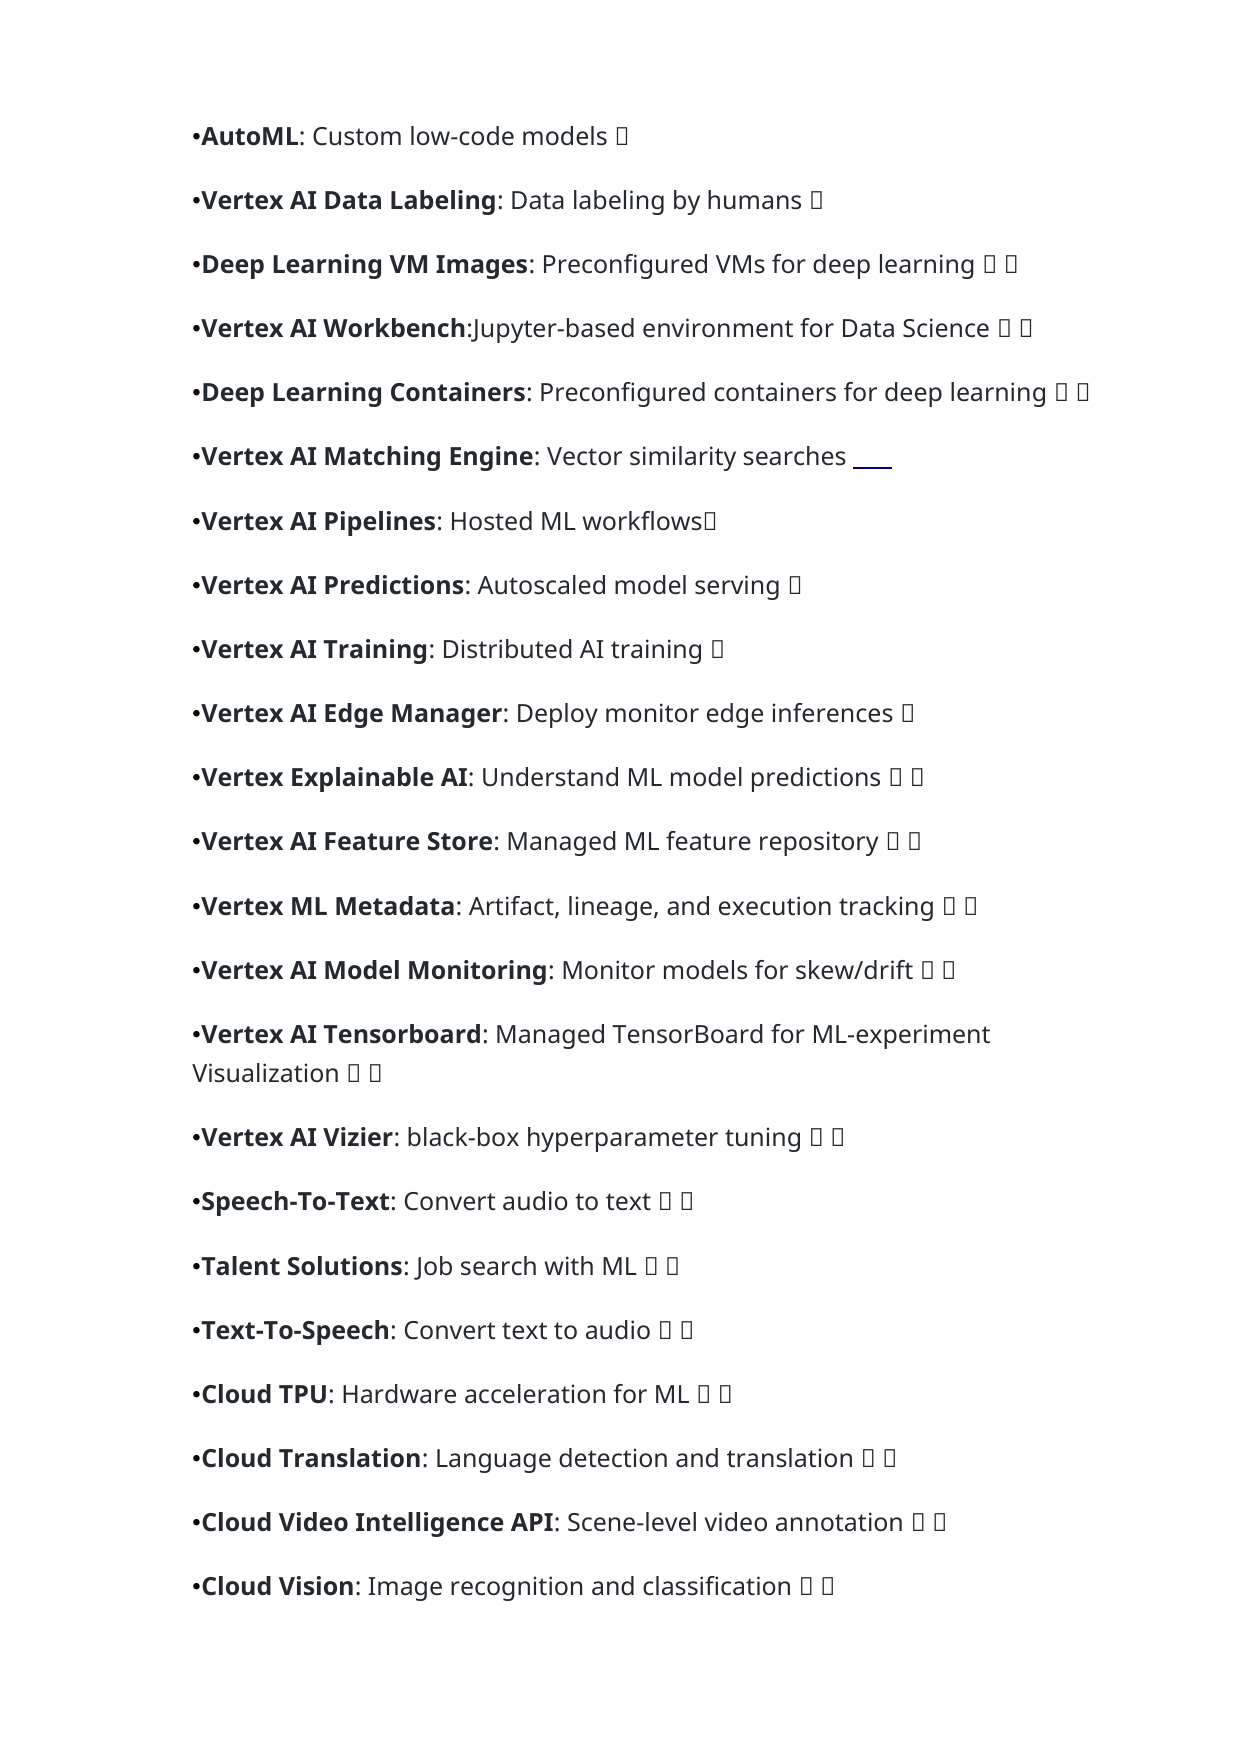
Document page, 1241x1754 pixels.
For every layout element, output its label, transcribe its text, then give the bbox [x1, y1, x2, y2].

list Vertex AI Data Labeling: Data labeling by humans 📄 [118, 182, 1122, 216]
list Speech-To-Text: Convert audio to text 🔗 📄 [118, 1184, 1122, 1218]
list Cloud Translation: Language detection and translation 🔗 📄 [118, 1441, 1122, 1475]
list Vertex AI Matching Engine: Vector similarity searches 🔗📄 [118, 439, 1122, 473]
list Vertex AI Model Monitoring: Monitor models for skew/drift 🔗 📄 [118, 952, 1122, 986]
list Cloud TPU: Hardware acceleration for ML 🔗 📄 [118, 1376, 1122, 1411]
list Vertex AI Predictions: Autoscaled model serving 📄 [118, 567, 1122, 601]
list Vertex AI Pipelines: Hosted ML workflows🔗 [118, 503, 1122, 537]
list Vertex AI Workbench:Jupyter-based environment for Data Science 🔗 📄 [118, 311, 1122, 345]
list Vertex AI Training: Distributed AI training 📄 [118, 631, 1122, 666]
list Vertex ML Metadata: Artifact, lineage, and execution tracking 🔗 📄 [118, 888, 1122, 922]
list Text-To-Speech: Convert text to audio 🔗 📄 [118, 1312, 1122, 1346]
list Deep Learning VM Images: Preconfigured VMs for deep learning 🔗 📄 [118, 246, 1122, 281]
list Vertex AI Vizier: black-box hyperparameter tuning 🔗 📄 [118, 1120, 1122, 1154]
list AutoML: Custom low-code models 📄 [118, 118, 1122, 152]
list Cloud Video Intelligence API: Scene-level video annotation 🔗 📄 [118, 1505, 1122, 1539]
list Cloud Vision: Image recognition and classification 🔗 📄 [118, 1569, 1122, 1603]
list Vertex AI Feature Store: Managed ML feature repository 🔗 📄 [118, 824, 1122, 858]
list Deep Learning Containers: Preconfigured containers for deep learning 🔗 📄 [118, 375, 1122, 409]
list Vertex Explainable AI: Understand ML model predictions 🔗 📄 [118, 760, 1122, 794]
list Talent Solutions: Job search with ML 🔗 📄 [118, 1248, 1122, 1282]
list Vertex AI Edge Manager: Deploy monitor edge inferences 📄 [118, 696, 1122, 730]
list Vertex AI Tensorboard: Managed TensorBoard for ML-experiment Visualization 🔗 📄 [118, 1016, 1122, 1090]
